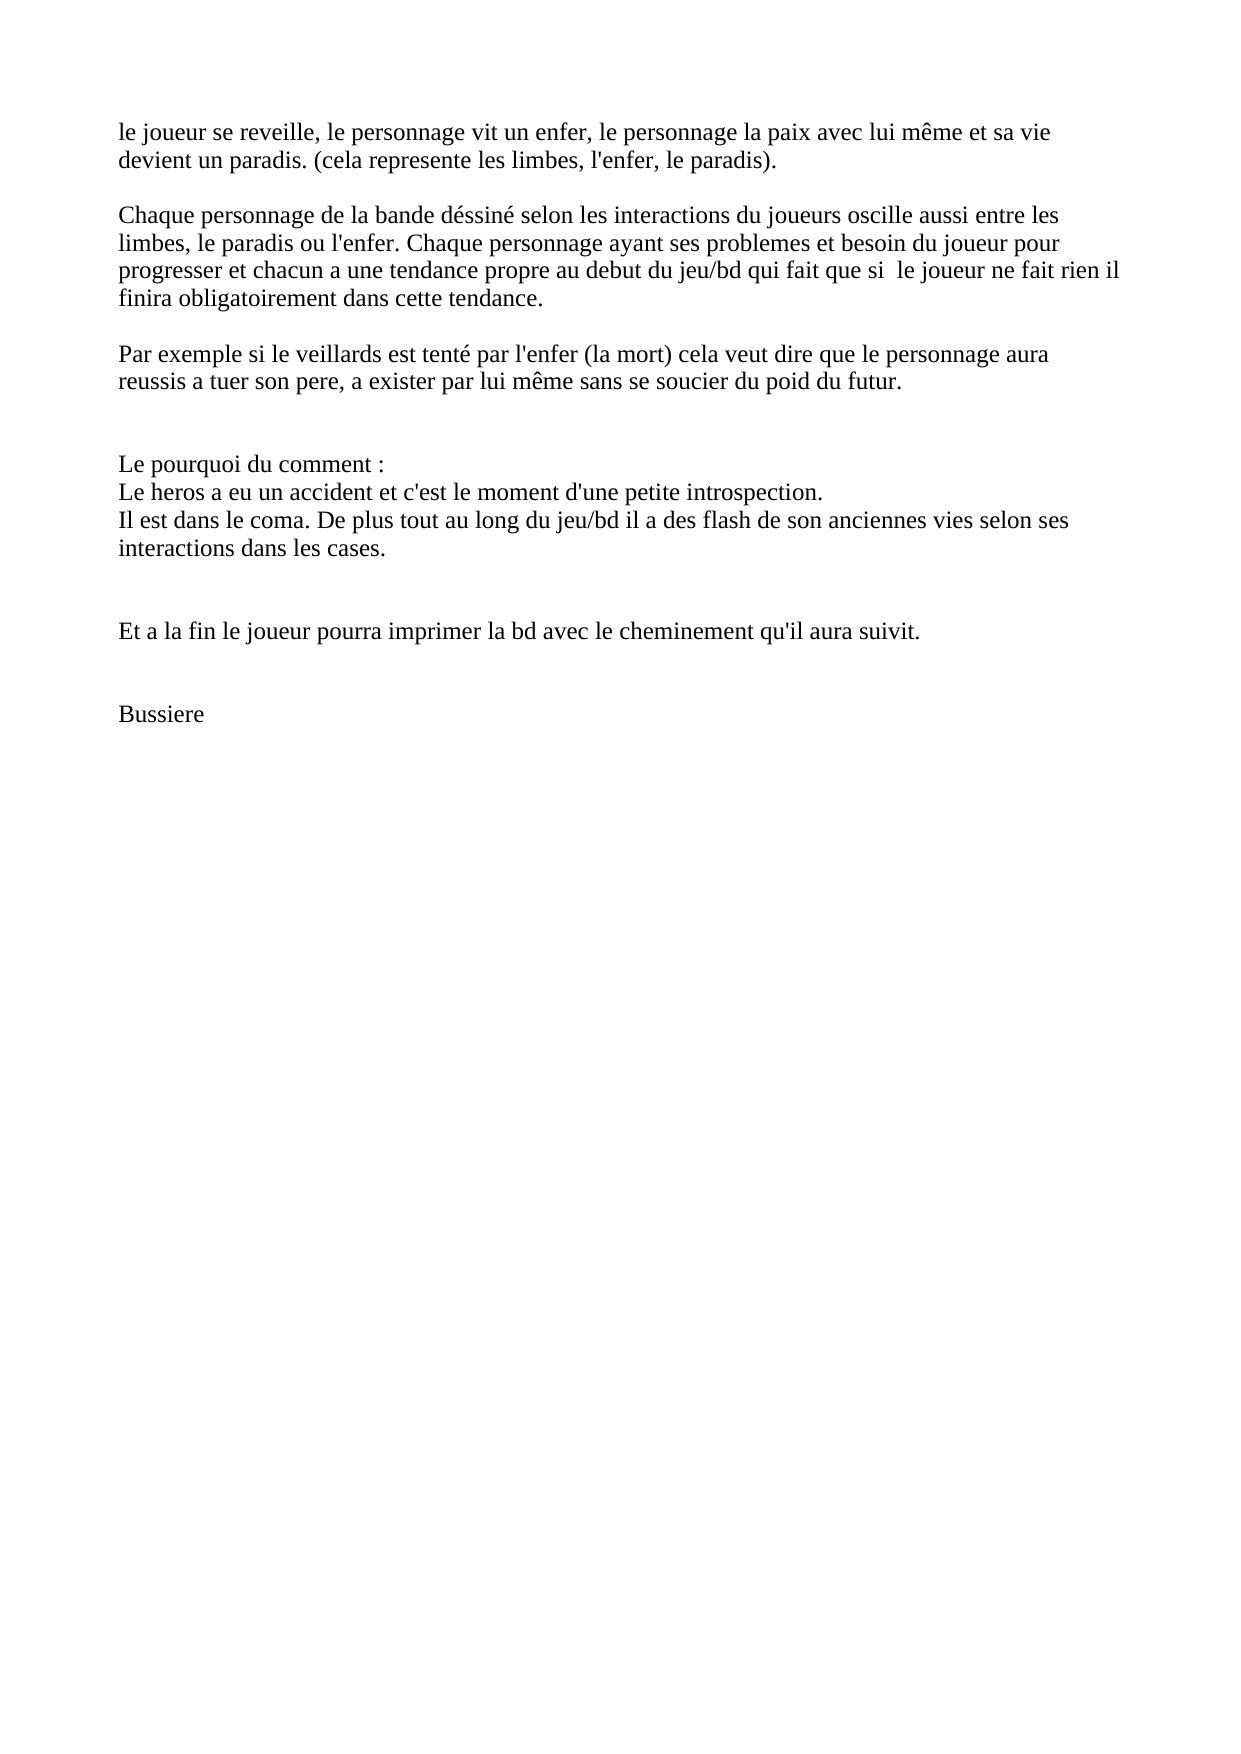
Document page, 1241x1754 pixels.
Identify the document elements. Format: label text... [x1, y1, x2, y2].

text le joueur se reveille, le personnage vit un enfer, le personnage la paix avec lui même et sa vie devient un paradis. (cela represente les limbes, l'enfer, le paradis). [118, 118, 1122, 173]
text Bussiere [118, 700, 1122, 728]
text Il est dans le coma. De plus tout au long du jeu/bd il a des flash de son anciennes vies selon ses interactions dans les cases. [118, 506, 1122, 561]
text Et a la fin le joueur pourra imprimer la bd avec le cheminement qu'il aura suivit. [118, 617, 1122, 644]
text Par exemple si le veillards est tenté par l'enfer (la mort) cela veut dire que le personnage aura reussis a tuer son pere, a exister par lui même sans se soucier du poid du futur. [118, 340, 1122, 395]
text Le pourquoi du comment : [118, 451, 1122, 478]
text Chaque personnage de la bande déssiné selon les interactions du joueurs oscille aussi entre les limbes, le paradis ou l'enfer. Chaque personnage ayant ses problemes et besoin du joueur pour progresser et chacun a une tendance propre au debut du jeu/bd qui fait que si le joueur ne fait rien il finira obligatoirement dans cette tendance. [118, 201, 1122, 312]
text Le heros a eu un accident et c'est le moment d'une petite introspection. [118, 478, 1122, 506]
